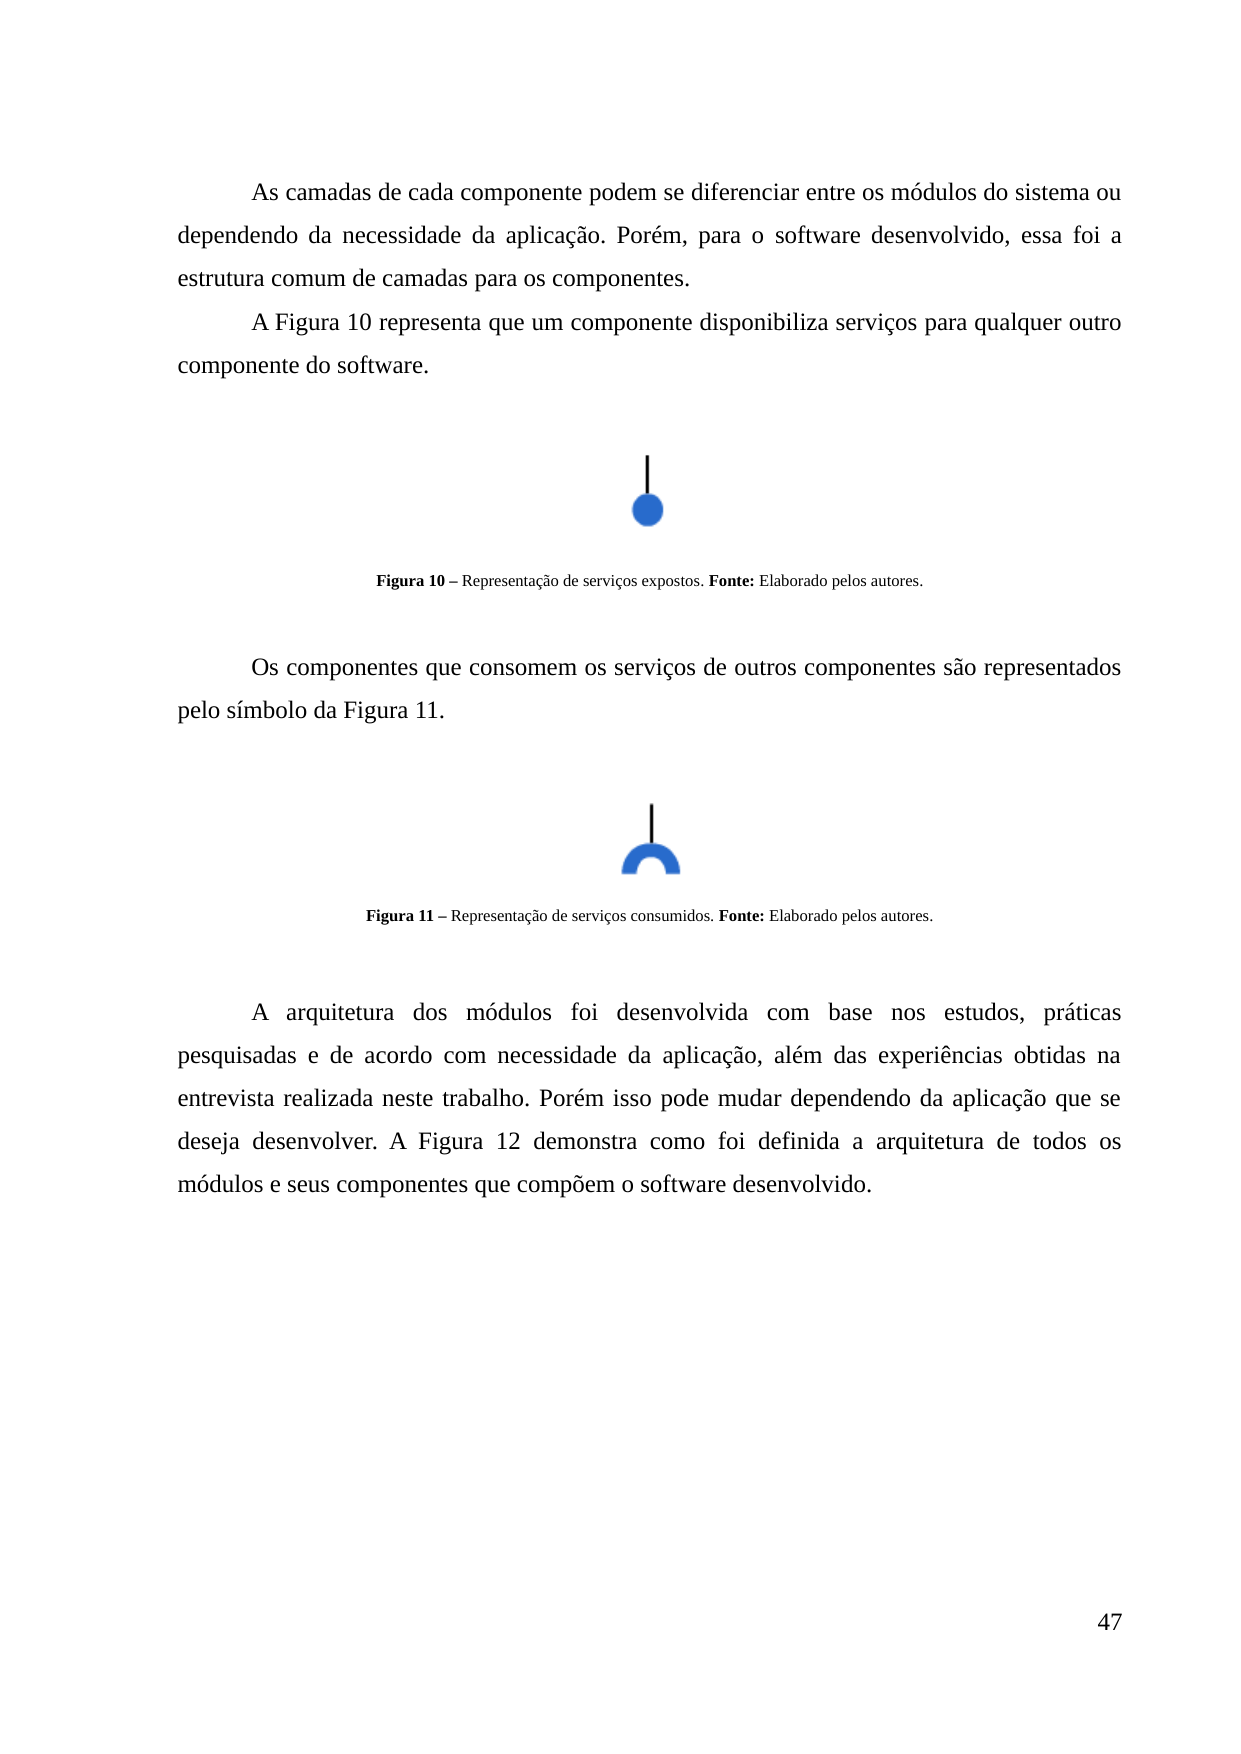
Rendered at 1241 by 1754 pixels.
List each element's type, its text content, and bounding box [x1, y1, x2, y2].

text Figura 11 – Representação de serviços consumidos. Fonte: Elaborado pelos autores. [349, 781, 950, 925]
picture [580, 436, 720, 571]
text A Figura 10 representa que um componente disponibiliza serviços para qualquer outro componente do software. [177, 307, 1122, 378]
text A arquitetura dos módulos foi desenvolvida com base nos estudos, práticas pesquisadas e de acordo com necessidade da aplicação, além das experiências obtidas na entrevista realizada neste trabalho. Porém isso pode mudar dependendo da aplicação que se deseja desenvolver. A Figura 12 demonstra como foi definida a arquitetura de todos os módulos e seus componentes que compõem o software desenvolvido. [177, 997, 1122, 1198]
text Os componentes que consomem os serviços de outros componentes são representados pelo símbolo da Figura 11. [177, 652, 1122, 723]
picture [595, 781, 704, 906]
text As camadas de cada componente podem se diferenciar entre os módulos do sistema ou dependendo da necessidade da aplicação. Porém, para o software desenvolvido, essa foi a estrutura comum de camadas para os componentes. [177, 177, 1122, 292]
text Figura 10 – Representação de serviços expostos. Fonte: Elaborado pelos autores. [360, 436, 939, 589]
